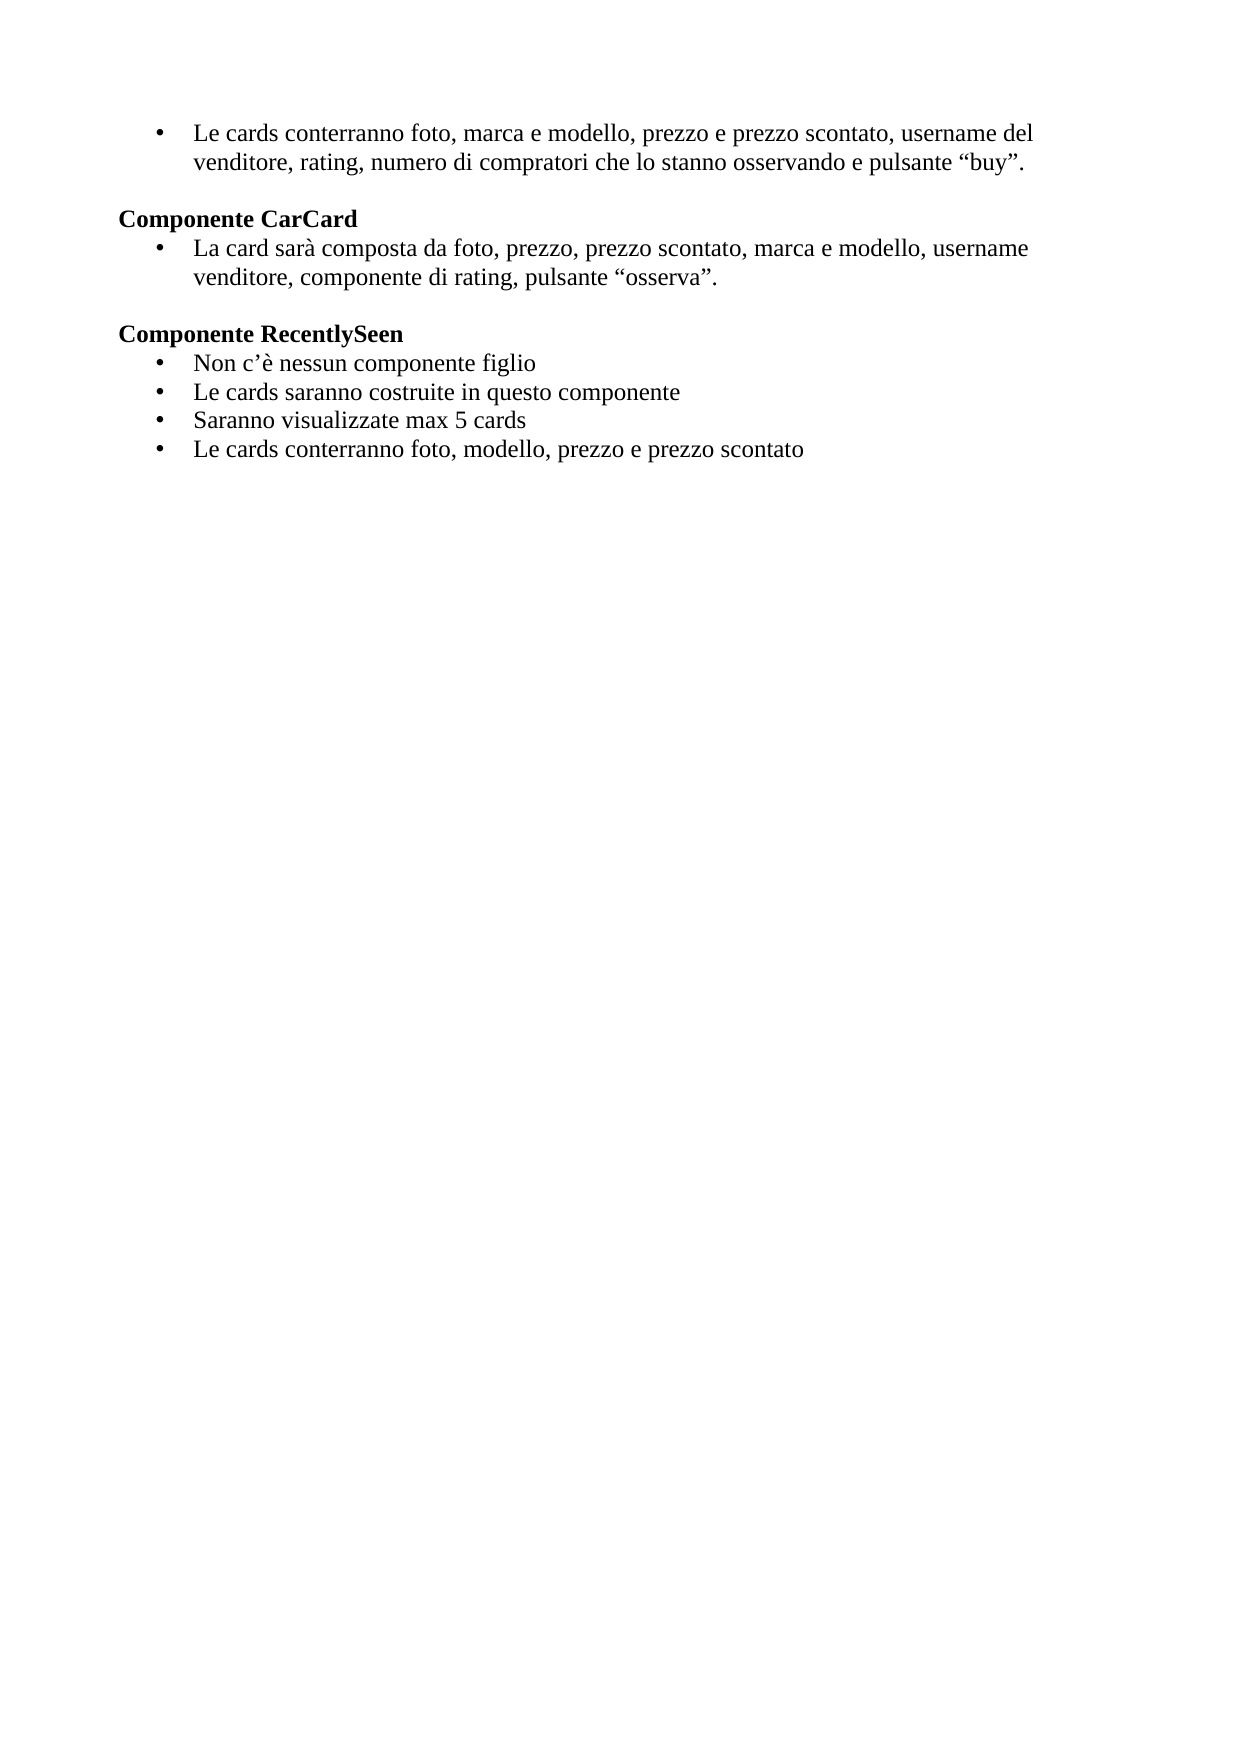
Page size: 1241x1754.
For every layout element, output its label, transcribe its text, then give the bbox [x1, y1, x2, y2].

text Componente CarCard [118, 204, 1122, 233]
list Le cards saranno costruite in questo componente [156, 377, 1122, 406]
list Non c’è nessun componente figlio [156, 348, 1122, 377]
list Le cards conterranno foto, modello, prezzo e prezzo scontato [156, 434, 1122, 463]
list La card sarà composta da foto, prezzo, prezzo scontato, marca e modello, username venditore, componente di rating, pulsante “osserva”. [156, 233, 1122, 291]
list Le cards conterranno foto, marca e modello, prezzo e prezzo scontato, username del venditore, rating, numero di compratori che lo stanno osservando e pulsante “buy”. [156, 118, 1122, 176]
list Saranno visualizzate max 5 cards [156, 406, 1122, 434]
text Componente RecentlySeen [118, 319, 1122, 348]
